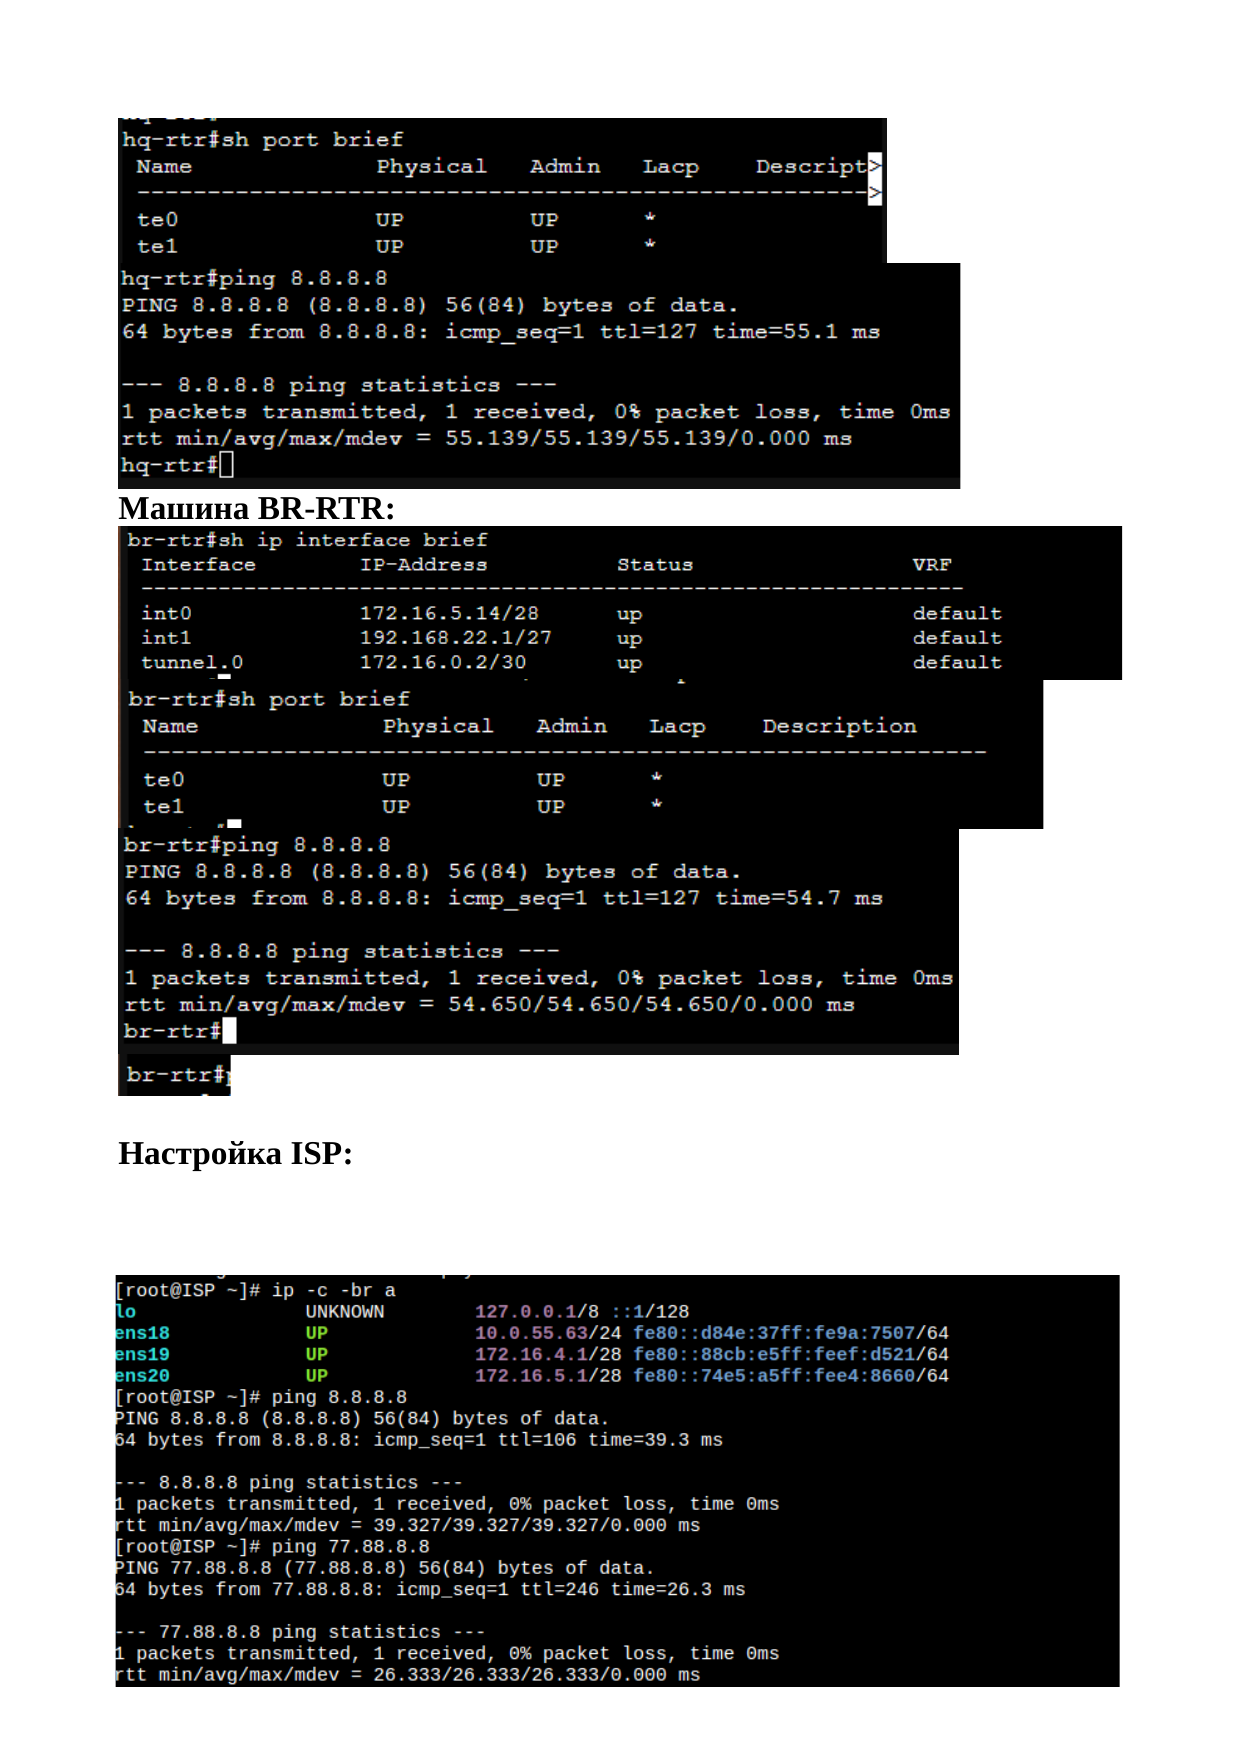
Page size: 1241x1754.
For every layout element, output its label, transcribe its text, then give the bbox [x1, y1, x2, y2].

text Настройка ISP: [118, 1134, 1122, 1172]
text Машина BR-RTR: [118, 488, 1122, 526]
